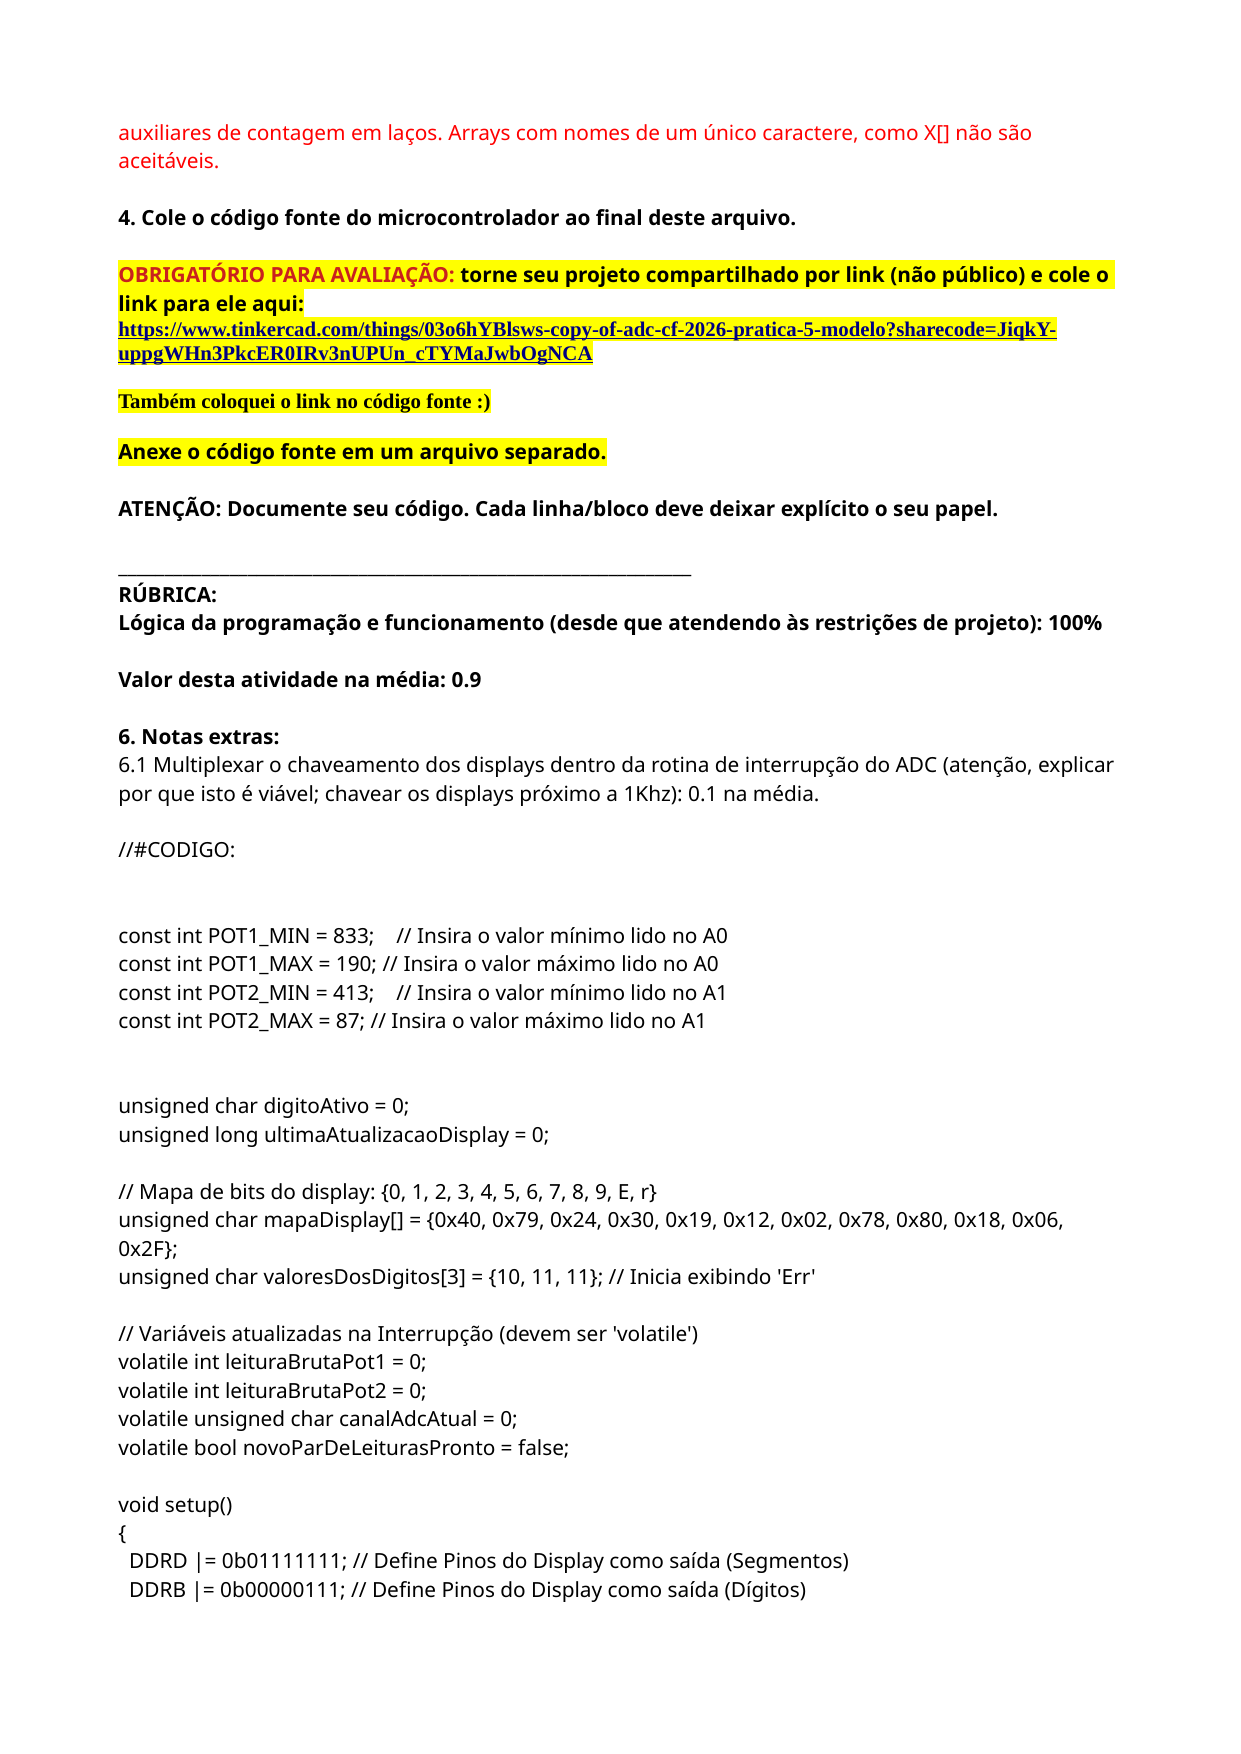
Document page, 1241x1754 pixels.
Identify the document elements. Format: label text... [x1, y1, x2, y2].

text 6. Notas extras: [118, 722, 1122, 750]
text const int POT1_MIN = 833; // Insira o valor mínimo lido no A0 [118, 921, 1122, 949]
text 4. Cole o código fonte do microcontrolador ao final deste arquivo. [118, 203, 1122, 232]
text void setup() [118, 1490, 1122, 1518]
text volatile unsigned char canalAdcAtual = 0; [118, 1404, 1122, 1433]
text auxiliares de contagem em laços. Arrays com nomes de um único caractere, como X[] não são aceitáveis. [118, 118, 1122, 175]
text Também coloquei o link no código fonte :) [118, 389, 1122, 413]
text Anexe o código fonte em um arquivo separado. [118, 437, 1122, 466]
text OBRIGATÓRIO PARA AVALIAÇÃO: torne seu projeto compartilhado por link (não público) e cole o link para ele aqui: [118, 260, 1122, 317]
text const int POT2_MAX = 87; // Insira o valor máximo lido no A1 [118, 1006, 1122, 1035]
text unsigned long ultimaAtualizacaoDisplay = 0; [118, 1120, 1122, 1148]
text DDRD |= 0b01111111; // Define Pinos do Display como saída (Segmentos) [118, 1547, 1122, 1575]
text // Variáveis atualizadas na Interrupção (devem ser 'volatile') [118, 1319, 1122, 1347]
text Lógica da programação e funcionamento (desde que atendendo às restrições de projeto): 100% [118, 608, 1122, 637]
text ATENÇÃO: Documente seu código. Cada linha/bloco deve deixar explícito o seu papel. [118, 494, 1122, 523]
text const int POT1_MAX = 190; // Insira o valor máximo lido no A0 [118, 949, 1122, 978]
text volatile int leituraBrutaPot2 = 0; [118, 1376, 1122, 1404]
text ______________________________________________________________ [118, 551, 1122, 580]
text //#CODIGO: [118, 836, 1122, 864]
text // Mapa de bits do display: {0, 1, 2, 3, 4, 5, 6, 7, 8, 9, E, r} [118, 1177, 1122, 1205]
text volatile int leituraBrutaPot1 = 0; [118, 1347, 1122, 1376]
text 6.1 Multiplexar o chaveamento dos displays dentro da rotina de interrupção do ADC (atenção, explicar por que isto é viável; chavear os displays próximo a 1Khz): 0.1 na média. [118, 750, 1122, 807]
text DDRB |= 0b00000111; // Define Pinos do Display como saída (Dígitos) [118, 1575, 1122, 1603]
text RÚBRICA: [118, 580, 1122, 608]
text unsigned char valoresDosDigitos[3] = {10, 11, 11}; // Inicia exibindo 'Err' [118, 1262, 1122, 1291]
text unsigned char digitoAtivo = 0; [118, 1092, 1122, 1120]
text Valor desta atividade na média: 0.9 [118, 665, 1122, 693]
text https://www.tinkercad.com/things/03o6hYBlsws-copy-of-adc-cf-2026-pratica-5-modelo?sharecode=JiqkY-uppgWHn3PkcER0IRv3nUPUn_cTYMaJwbOgNCA [118, 317, 1122, 365]
text volatile bool novoParDeLeiturasPronto = false; [118, 1433, 1122, 1461]
text { [118, 1518, 1122, 1547]
text unsigned char mapaDisplay[] = {0x40, 0x79, 0x24, 0x30, 0x19, 0x12, 0x02, 0x78, 0x80, 0x18, 0x06, 0x2F}; [118, 1205, 1122, 1262]
text const int POT2_MIN = 413; // Insira o valor mínimo lido no A1 [118, 978, 1122, 1006]
